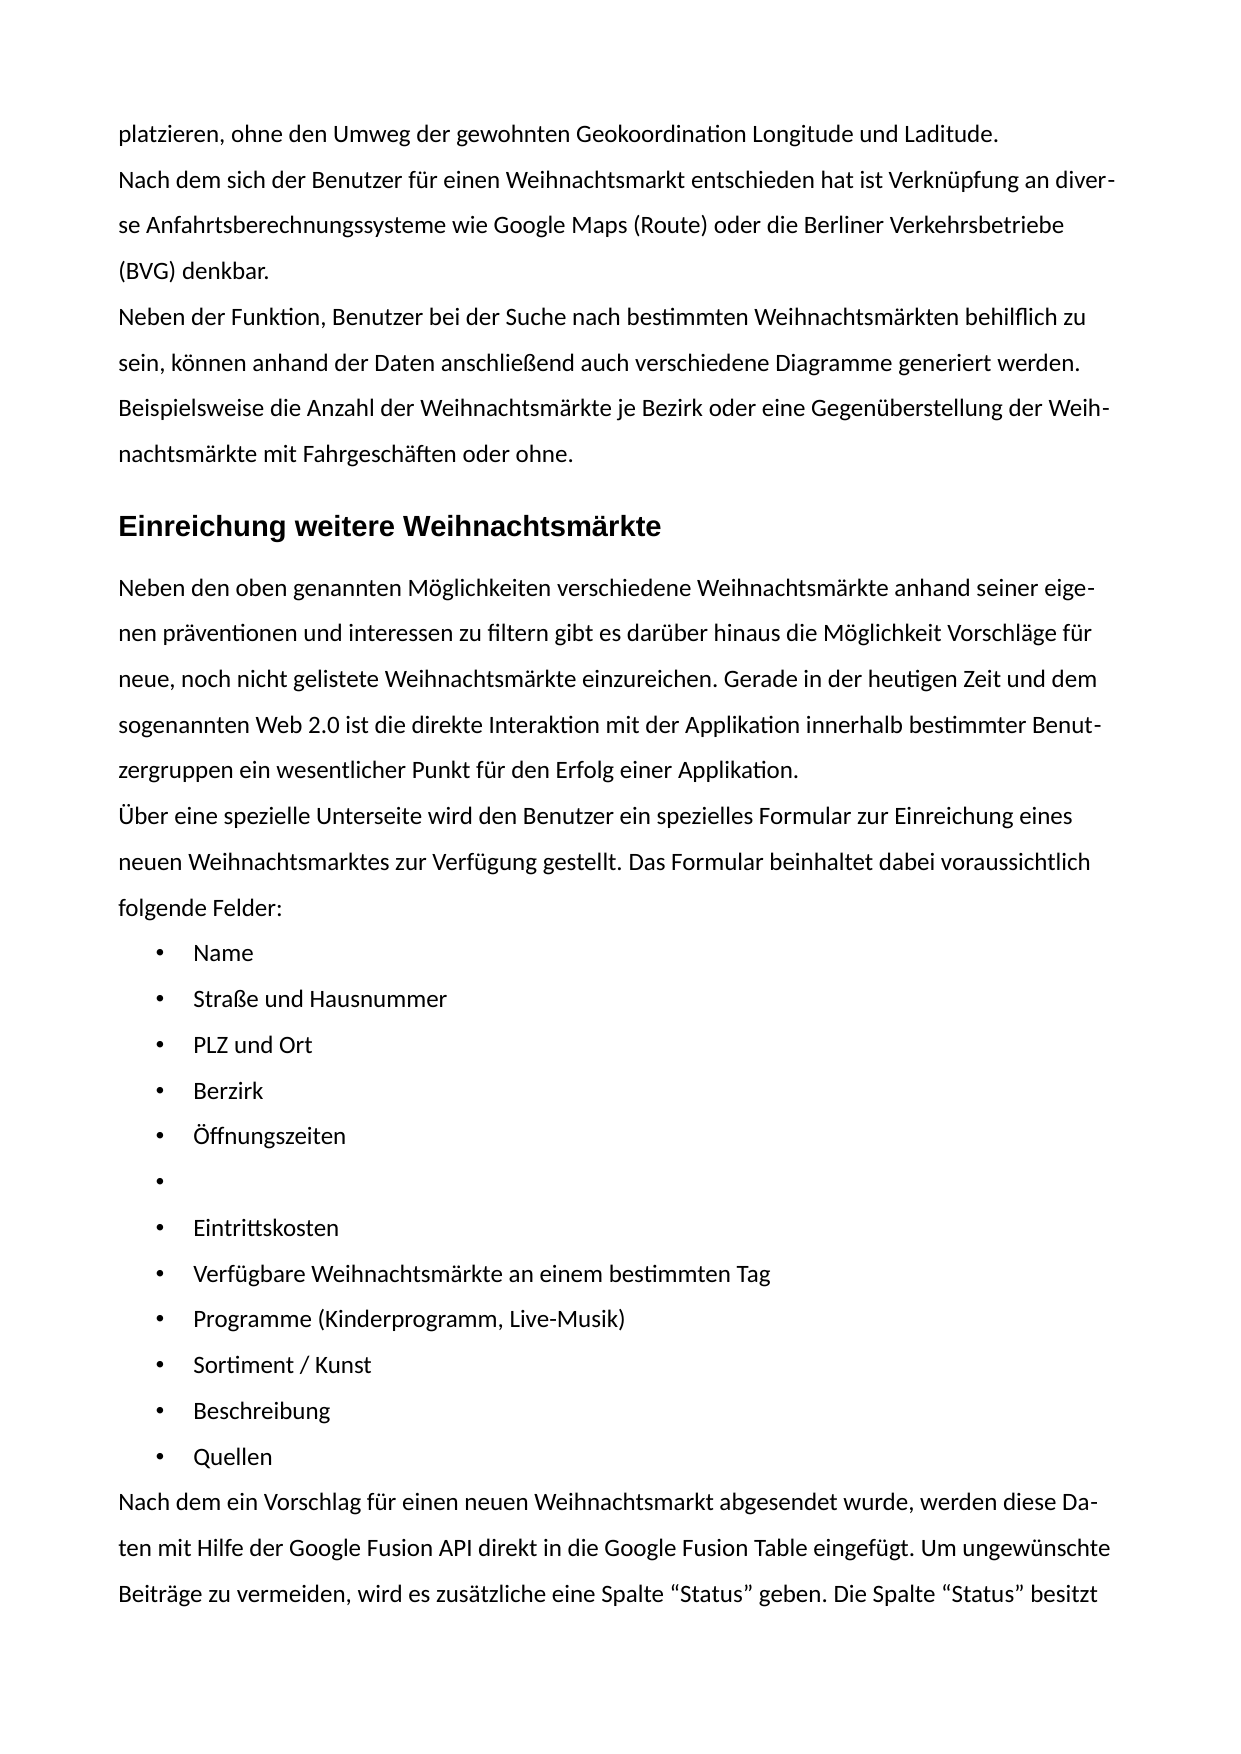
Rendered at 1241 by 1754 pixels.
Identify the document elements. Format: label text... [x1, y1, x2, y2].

text Neben der Funktion, Benutzer bei der Suche nach bestimmten Weihnachtsmärkten behilflich zu sein, können anhand der Daten anschließend auch verschiedene Diagramme generiert werden. Beispielsweise die Anzahl der Weihnachtsmärkte je Bezirk oder eine Gegenüberstellung der Weih­nachtsmärkte mit Fahrgeschäften oder ohne. [118, 301, 1122, 469]
text platzieren, ohne den Umweg der gewohnten Geokoordination Longitude und Laditude. [118, 118, 1122, 149]
list Beschreibung [156, 1395, 1122, 1425]
subtitle Einreichung weitere Weihnachtsmärkte [118, 509, 1122, 542]
list Sortiment / Kunst [156, 1349, 1122, 1380]
list Eintrittskosten [156, 1212, 1122, 1242]
list Berzirk [156, 1075, 1122, 1105]
text Über eine spezielle Unterseite wird den Benutzer ein spezielles Formular zur Einreichung eines neuen Weihnachtsmarktes zur Verfügung gestellt. Das Formular beinhaltet dabei voraussichtlich folgende Felder: [118, 800, 1122, 922]
text Nach dem ein Vorschlag für einen neuen Weihnachtsmarkt abgesendet wurde, werden diese Da­ten mit Hilfe der Google Fusion API direkt in die Google Fusion Table eingefügt. Um ungewünschte Beiträge zu vermeiden, wird es zusätzliche eine Spalte “Status” geben. Die Spalte “Status” besitzt [118, 1486, 1122, 1608]
list Programme (Kinderprogramm, Live-Musik) [156, 1303, 1122, 1334]
list Öffnungszeiten [156, 1121, 1122, 1151]
list Quellen [156, 1441, 1122, 1471]
list Verfügbare Weihnachtsmärkte an einem bestimmten Tag [156, 1258, 1122, 1288]
list Name [156, 938, 1122, 968]
text Nach dem sich der Benutzer für einen Weihnachtsmarkt entschieden hat ist Verknüpfung an diver­se Anfahrtsberechnungssysteme wie Google Maps (Route) oder die Berliner Verkehrsbetriebe (BVG) denkbar. [118, 164, 1122, 286]
list Straße und Hausnummer [156, 983, 1122, 1014]
text Neben den oben genannten Möglichkeiten verschiedene Weihnachtsmärkte anhand seiner eige­nen präventionen und interessen zu filtern gibt es darüber hinaus die Möglichkeit Vorschläge für neue, noch nicht gelistete Weihnachtsmärkte einzureichen. Gerade in der heutigen Zeit und dem sogenannten Web 2.0 ist die direkte Interaktion mit der Applikation innerhalb bestimmter Benut­zergruppen ein wesentlicher Punkt für den Erfolg einer Applikation. [118, 572, 1122, 785]
list PLZ und Ort [156, 1029, 1122, 1059]
